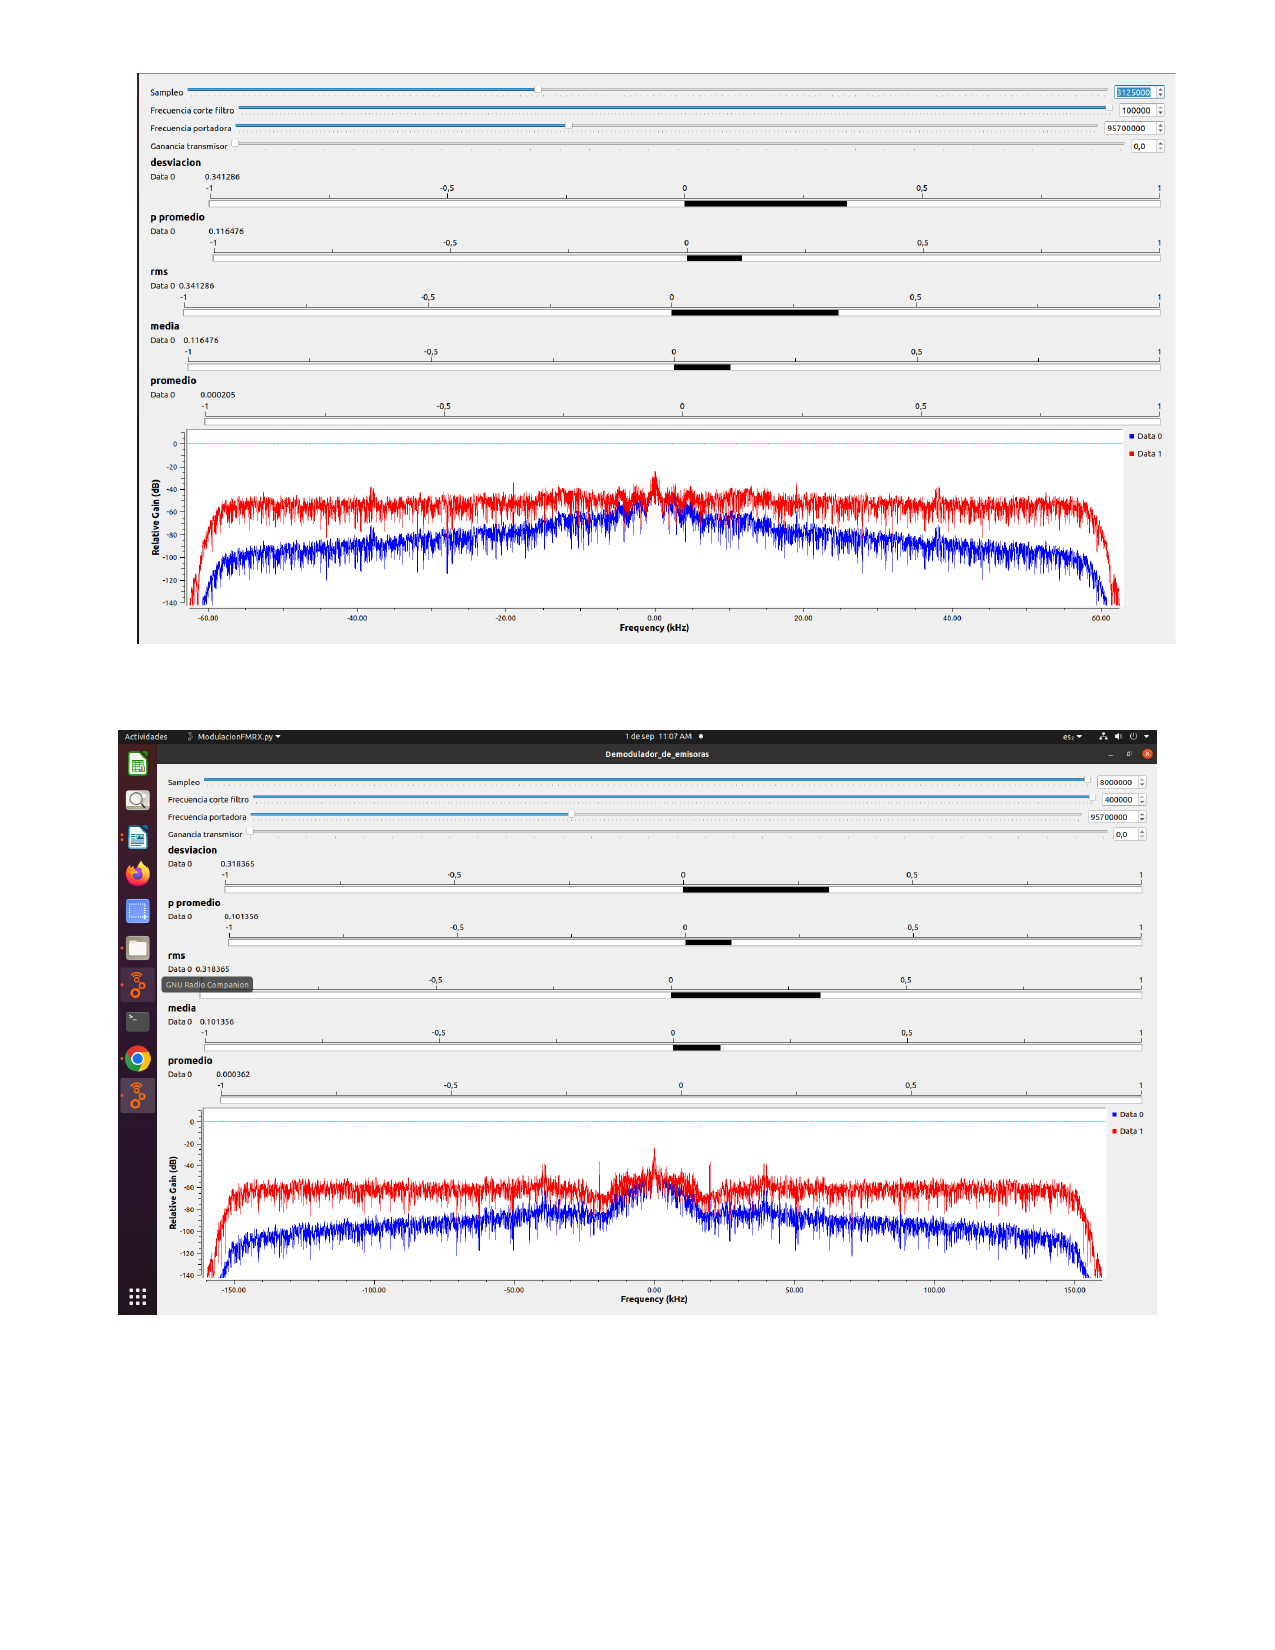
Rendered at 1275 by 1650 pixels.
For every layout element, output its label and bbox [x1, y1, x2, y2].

picture [118, 730, 1157, 1315]
picture [137, 73, 1176, 644]
